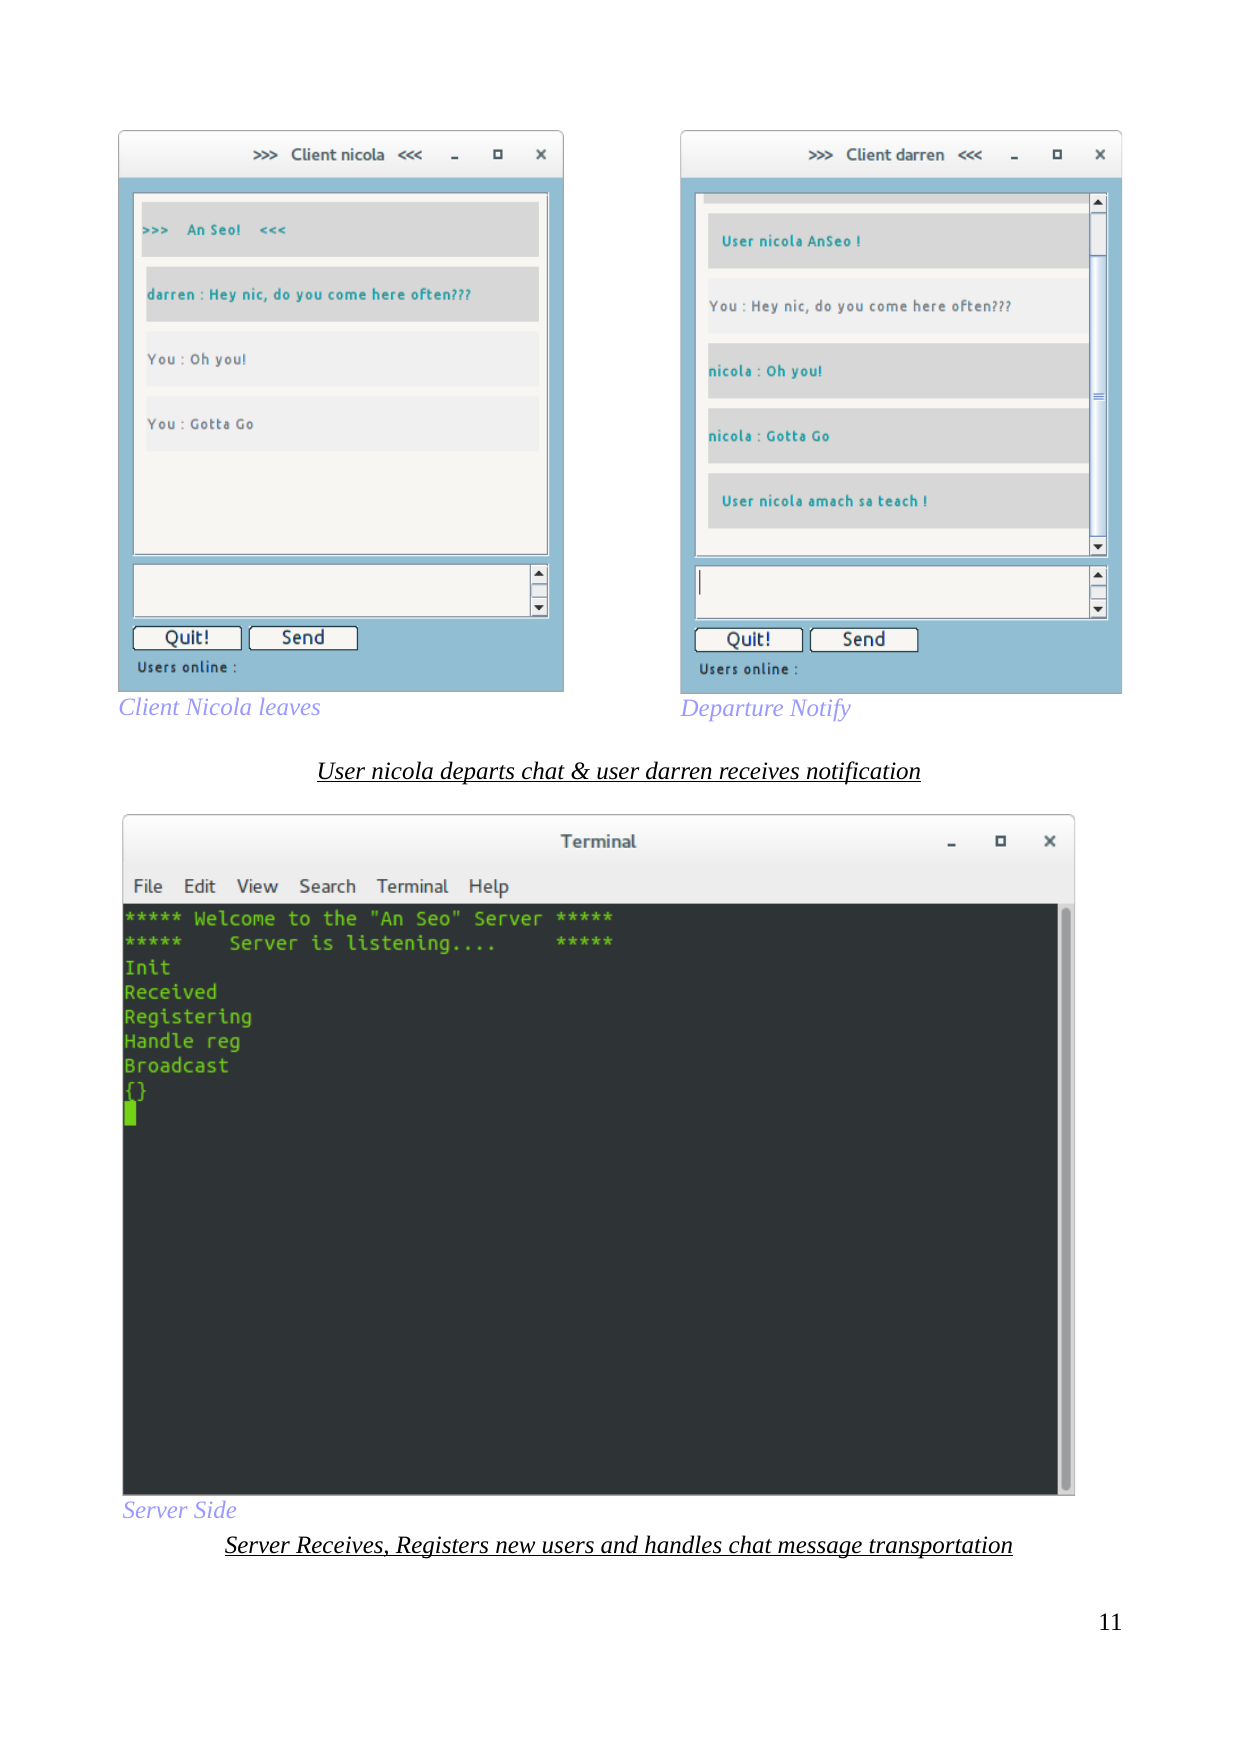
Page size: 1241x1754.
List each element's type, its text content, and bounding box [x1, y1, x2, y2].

text User nicola departs chat & user darren receives notification [118, 756, 1122, 785]
picture [122, 814, 1075, 1496]
picture [680, 130, 1123, 694]
text Client Nicola leaves [118, 692, 564, 720]
picture [118, 130, 564, 692]
text Server Side [122, 1496, 1075, 1524]
text Server Receives, Registers new users and handles chat message transportation [118, 802, 1122, 1559]
text Departure Notify [680, 694, 1122, 722]
